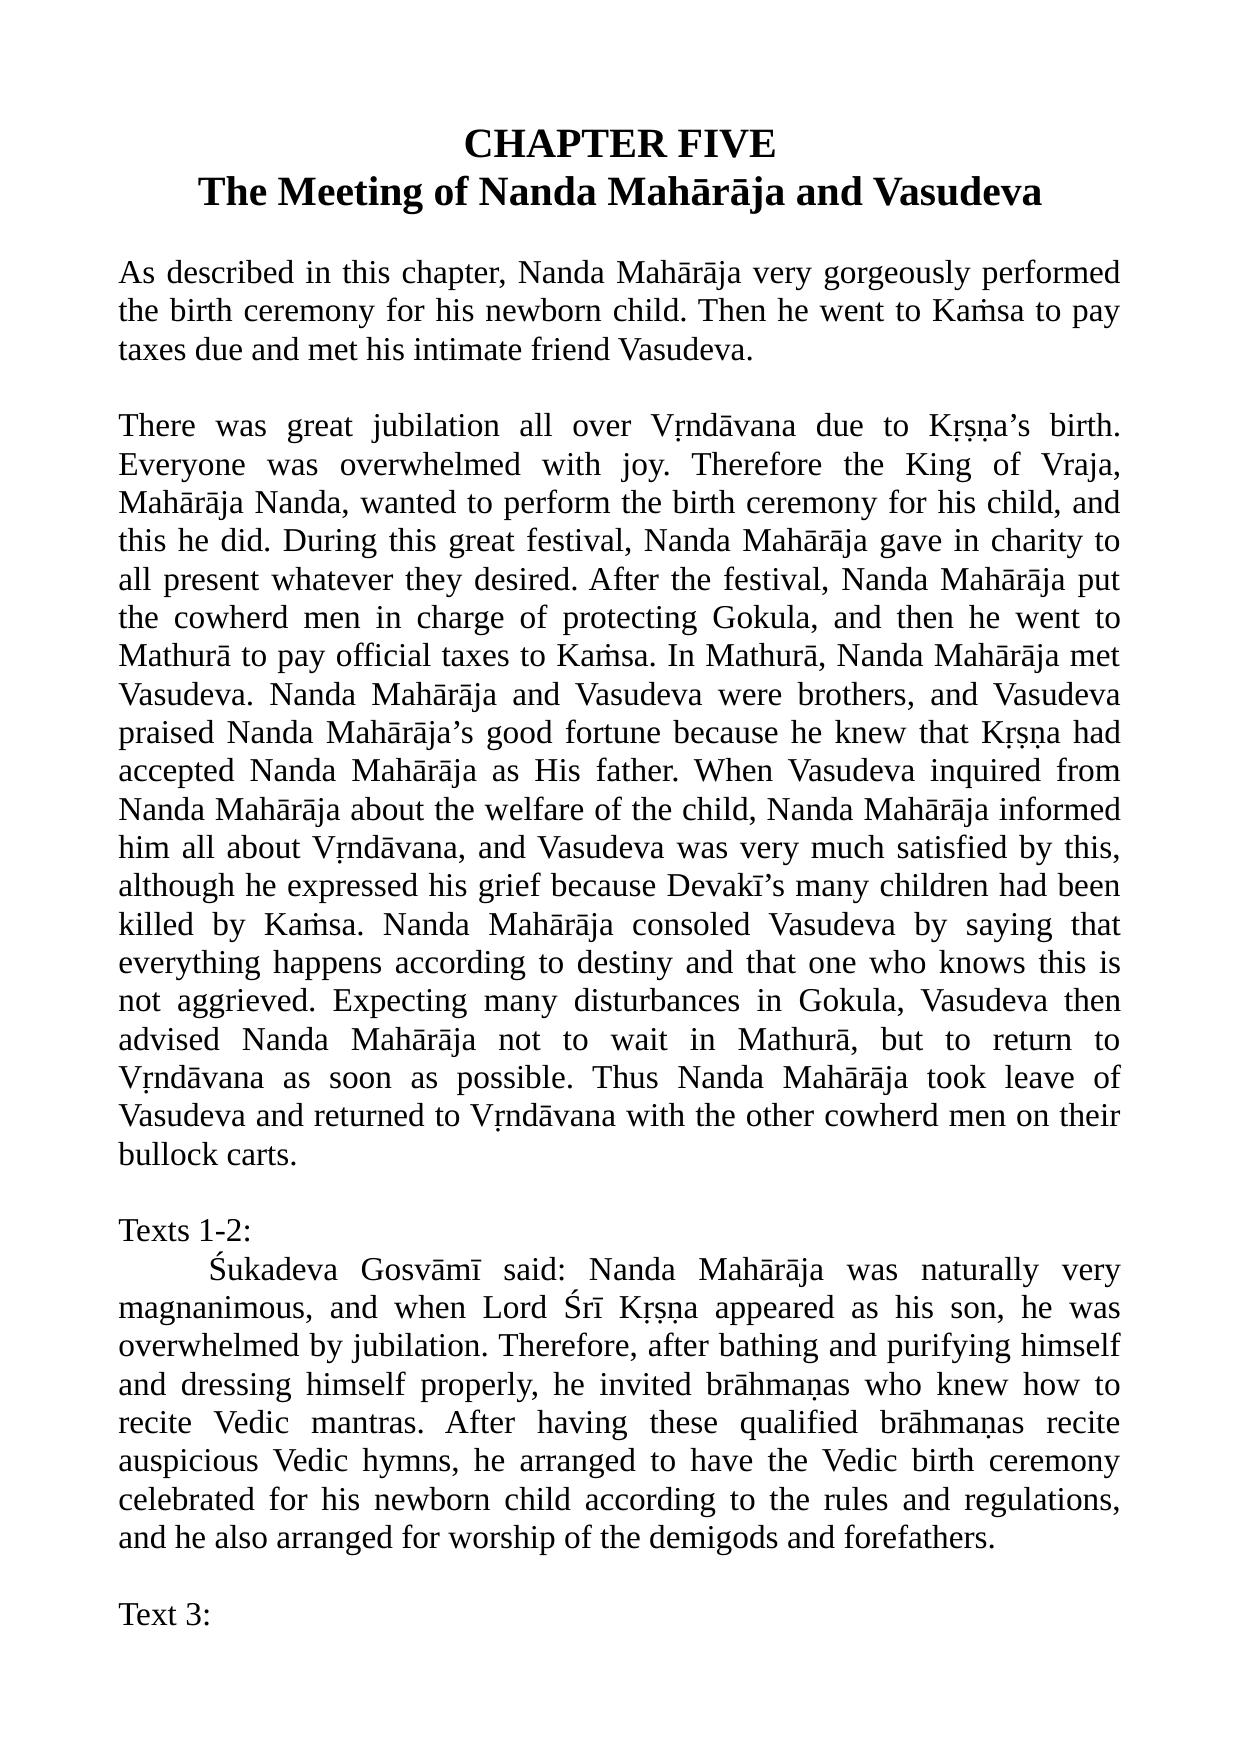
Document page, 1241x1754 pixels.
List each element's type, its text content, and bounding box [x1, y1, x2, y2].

text CHAPTER FIVE [118, 118, 1122, 166]
text As described in this chapter, Nanda Mahārāja very gorgeously performed the birth ceremony for his newborn child. Then he went to Kaṁsa to pay taxes due and met his intimate friend Vasudeva. [118, 252, 1122, 367]
text There was great jubilation all over Vṛndāvana due to Kṛṣṇa’s birth. Everyone was overwhelmed with joy. Therefore the King of Vraja, Mahārāja Nanda, wanted to perform the birth ceremony for his child, and this he did. During this great festival, Nanda Mahārāja gave in charity to all present whatever they desired. After the festival, Nanda Mahārāja put the cowherd men in charge of protecting Gokula, and then he went to Mathurā to pay official taxes to Kaṁsa. In Mathurā, Nanda Mahārāja met Vasudeva. Nanda Mahārāja and Vasudeva were brothers, and Vasudeva praised Nanda Mahārāja’s good fortune because he knew that Kṛṣṇa had accepted Nanda Mahārāja as His father. When Vasudeva inquired from Nanda Mahārāja about the welfare of the child, Nanda Mahārāja informed him all about Vṛndāvana, and Vasudeva was very much satisfied by this, although he expressed his grief because Devakī’s many children had been killed by Kaṁsa. Nanda Mahārāja consoled Vasudeva by saying that everything happens according to destiny and that one who knows this is not aggrieved. Expecting many disturbances in Gokula, Vasudeva then advised Nanda Mahārāja not to wait in Mathurā, but to return to Vṛndāvana as soon as possible. Thus Nanda Mahārāja took leave of Vasudeva and returned to Vṛndāvana with the other cowherd men on their bullock carts. [118, 406, 1122, 1172]
text Text 3: [118, 1594, 1122, 1632]
text Texts 1-2: [118, 1211, 1122, 1249]
text Śukadeva Gosvāmī said: Nanda Mahārāja was naturally very magnanimous, and when Lord Śrī Kṛṣṇa appeared as his son, he was overwhelmed by jubilation. Therefore, after bathing and purifying himself and dressing himself properly, he invited brāhmaṇas who knew how to recite Vedic mantras. After having these qualified brāhmaṇas recite auspicious Vedic hymns, he arranged to have the Vedic birth ceremony celebrated for his newborn child according to the rules and regulations, and he also arranged for worship of the demigods and forefathers. [118, 1249, 1122, 1556]
text The Meeting of Nanda Mahārāja and Vasudeva [118, 166, 1122, 214]
